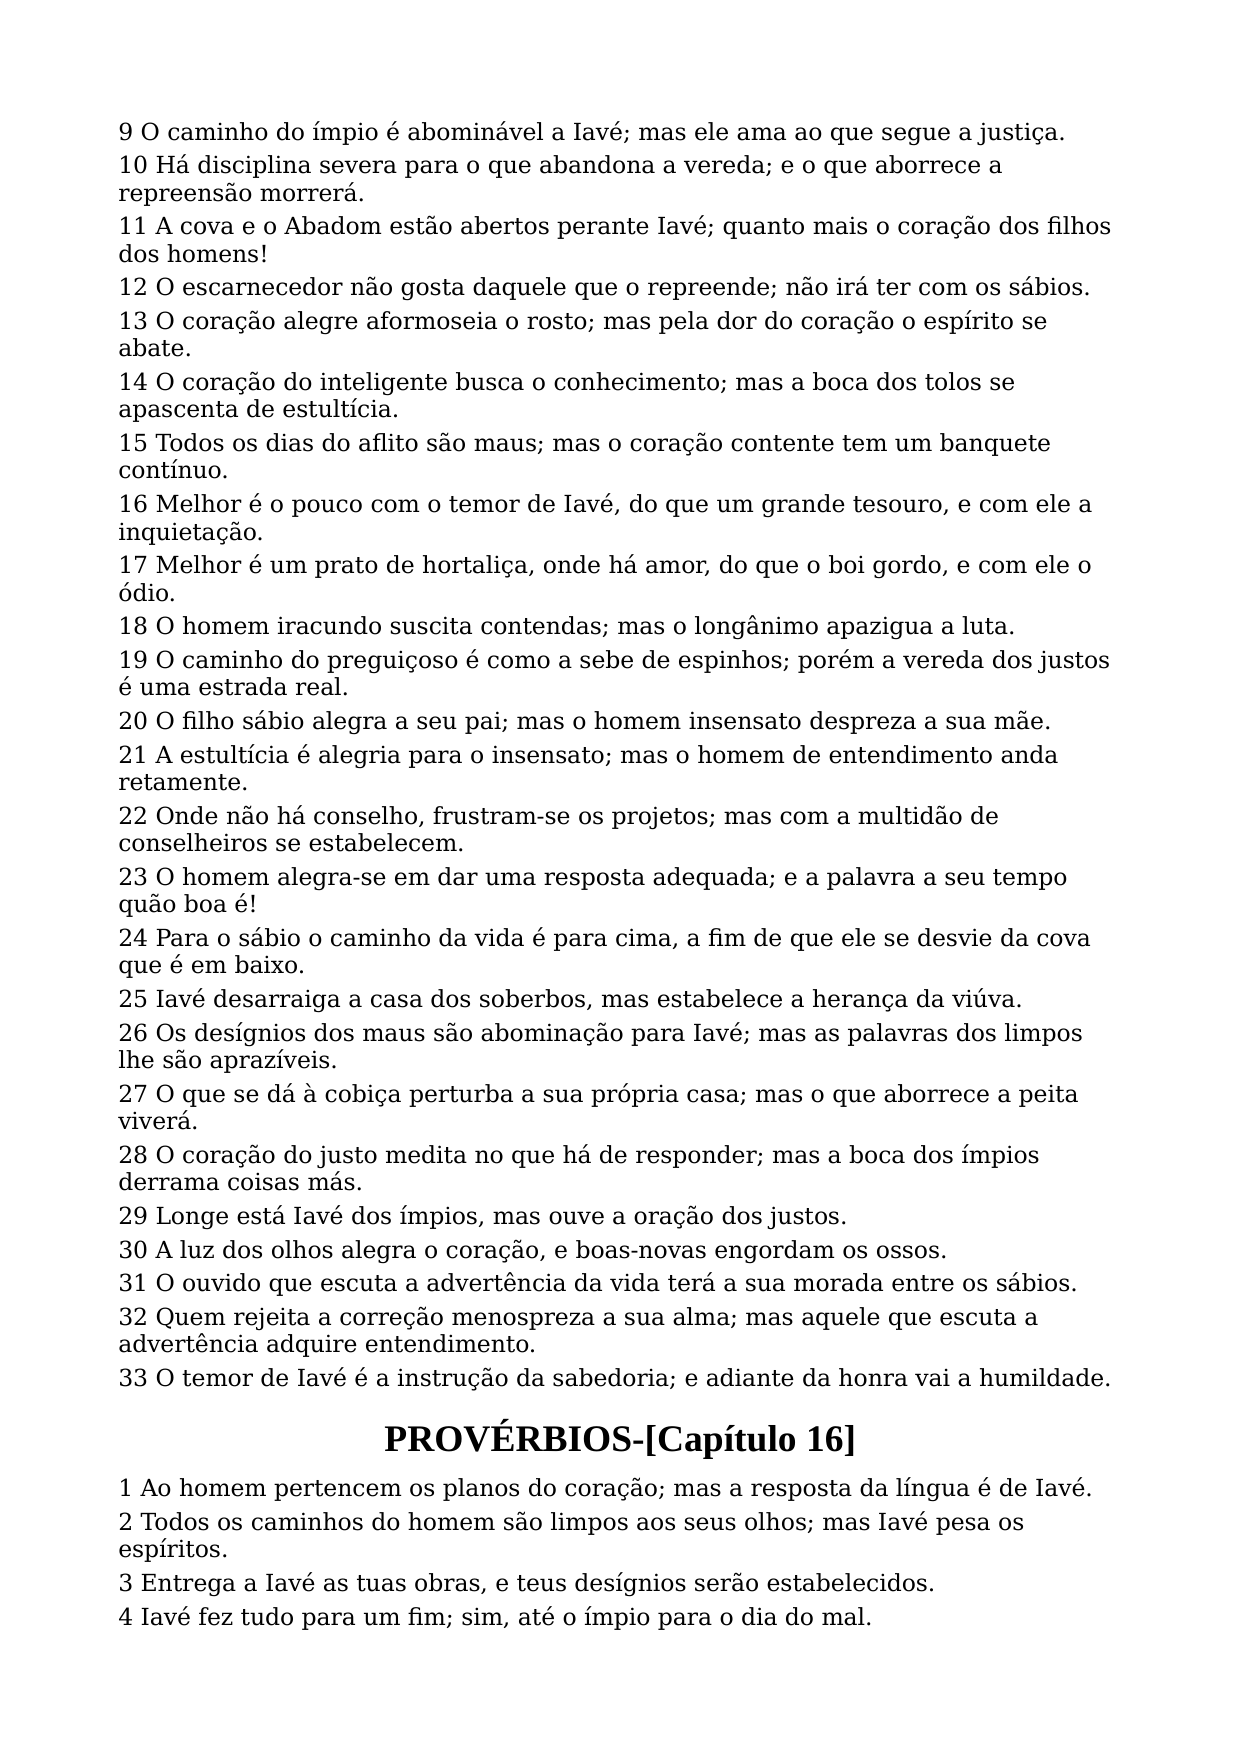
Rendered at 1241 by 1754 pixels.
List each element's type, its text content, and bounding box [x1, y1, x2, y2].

text 1 Ao homem pertencem os planos do coração; mas a resposta da língua é de Iavé. [118, 1475, 1122, 1502]
text 4 Iavé fez tudo para um fim; sim, até o ímpio para o dia do mal. [118, 1603, 1122, 1631]
text 10 Há disciplina severa para o que abandona a vereda; e o que aborrece a repreensão morrerá. [118, 152, 1122, 206]
text 13 O coração alegre aformoseia o rosto; mas pela dor do coração o espírito se abate. [118, 308, 1122, 362]
text 24 Para o sábio o caminho da vida é para cima, a fim de que ele se desvie da cova que é em baixo. [118, 924, 1122, 979]
text 19 O caminho do preguiçoso é como a sebe de espinhos; porém a vereda dos justos é uma estrada real. [118, 647, 1122, 701]
text 31 O ouvido que escuta a advertência da vida terá a sua morada entre os sábios. [118, 1270, 1122, 1297]
text 26 Os desígnios dos maus são abominação para Iavé; mas as palavras dos limpos lhe são aprazíveis. [118, 1019, 1122, 1074]
text 33 O temor de Iavé é a instrução da sabedoria; e adiante da honra vai a humildade. [118, 1365, 1122, 1392]
text 9 O caminho do ímpio é abominável a Iavé; mas ele ama ao que segue a justiça. [118, 118, 1122, 145]
text 14 O coração do inteligente busca o conhecimento; mas a boca dos tolos se apascenta de estultícia. [118, 369, 1122, 423]
text 27 O que se dá à cobiça perturba a sua própria casa; mas o que aborrece a peita viverá. [118, 1080, 1122, 1135]
text 12 O escarnecedor não gosta daquele que o repreende; não irá ter com os sábios. [118, 274, 1122, 301]
text 11 A cova e o Abadom estão abertos perante Iavé; quanto mais o coração dos filhos dos homens! [118, 213, 1122, 267]
text 25 Iavé desarraiga a casa dos soberbos, mas estabelece a herança da viúva. [118, 986, 1122, 1013]
text 22 Onde não há conselho, frustram-se os projetos; mas com a multidão de conselheiros se estabelecem. [118, 802, 1122, 857]
text 2 Todos os caminhos do homem são limpos aos seus olhos; mas Iavé pesa os espíritos. [118, 1509, 1122, 1563]
text 15 Todos os dias do aflito são maus; mas o coração contente tem um banquete contínuo. [118, 430, 1122, 484]
subtitle PROVÉRBIOS-[Capítulo 16] [118, 1416, 1122, 1459]
text 23 O homem alegra-se em dar uma resposta adequada; e a palavra a seu tempo quão boa é! [118, 863, 1122, 918]
text 17 Melhor é um prato de hortaliça, onde há amor, do que o boi gordo, e com ele o ódio. [118, 552, 1122, 606]
text 16 Melhor é o pouco com o temor de Iavé, do que um grande tesouro, e com ele a inquietação. [118, 491, 1122, 545]
text 32 Quem rejeita a correção menospreza a sua alma; mas aquele que escuta a advertência adquire entendimento. [118, 1304, 1122, 1358]
text 29 Longe está Iavé dos ímpios, mas ouve a oração dos justos. [118, 1202, 1122, 1230]
text 28 O coração do justo medita no que há de responder; mas a boca dos ímpios derrama coisas más. [118, 1141, 1122, 1196]
text 20 O filho sábio alegra a seu pai; mas o homem insensato despreza a sua mãe. [118, 708, 1122, 735]
text 18 O homem iracundo suscita contendas; mas o longânimo apazigua a luta. [118, 613, 1122, 640]
text 21 A estultícia é alegria para o insensato; mas o homem de entendimento anda retamente. [118, 741, 1122, 796]
text 30 A luz dos olhos alegra o coração, e boas-novas engordam os ossos. [118, 1236, 1122, 1263]
text 3 Entrega a Iavé as tuas obras, e teus desígnios serão estabelecidos. [118, 1570, 1122, 1597]
